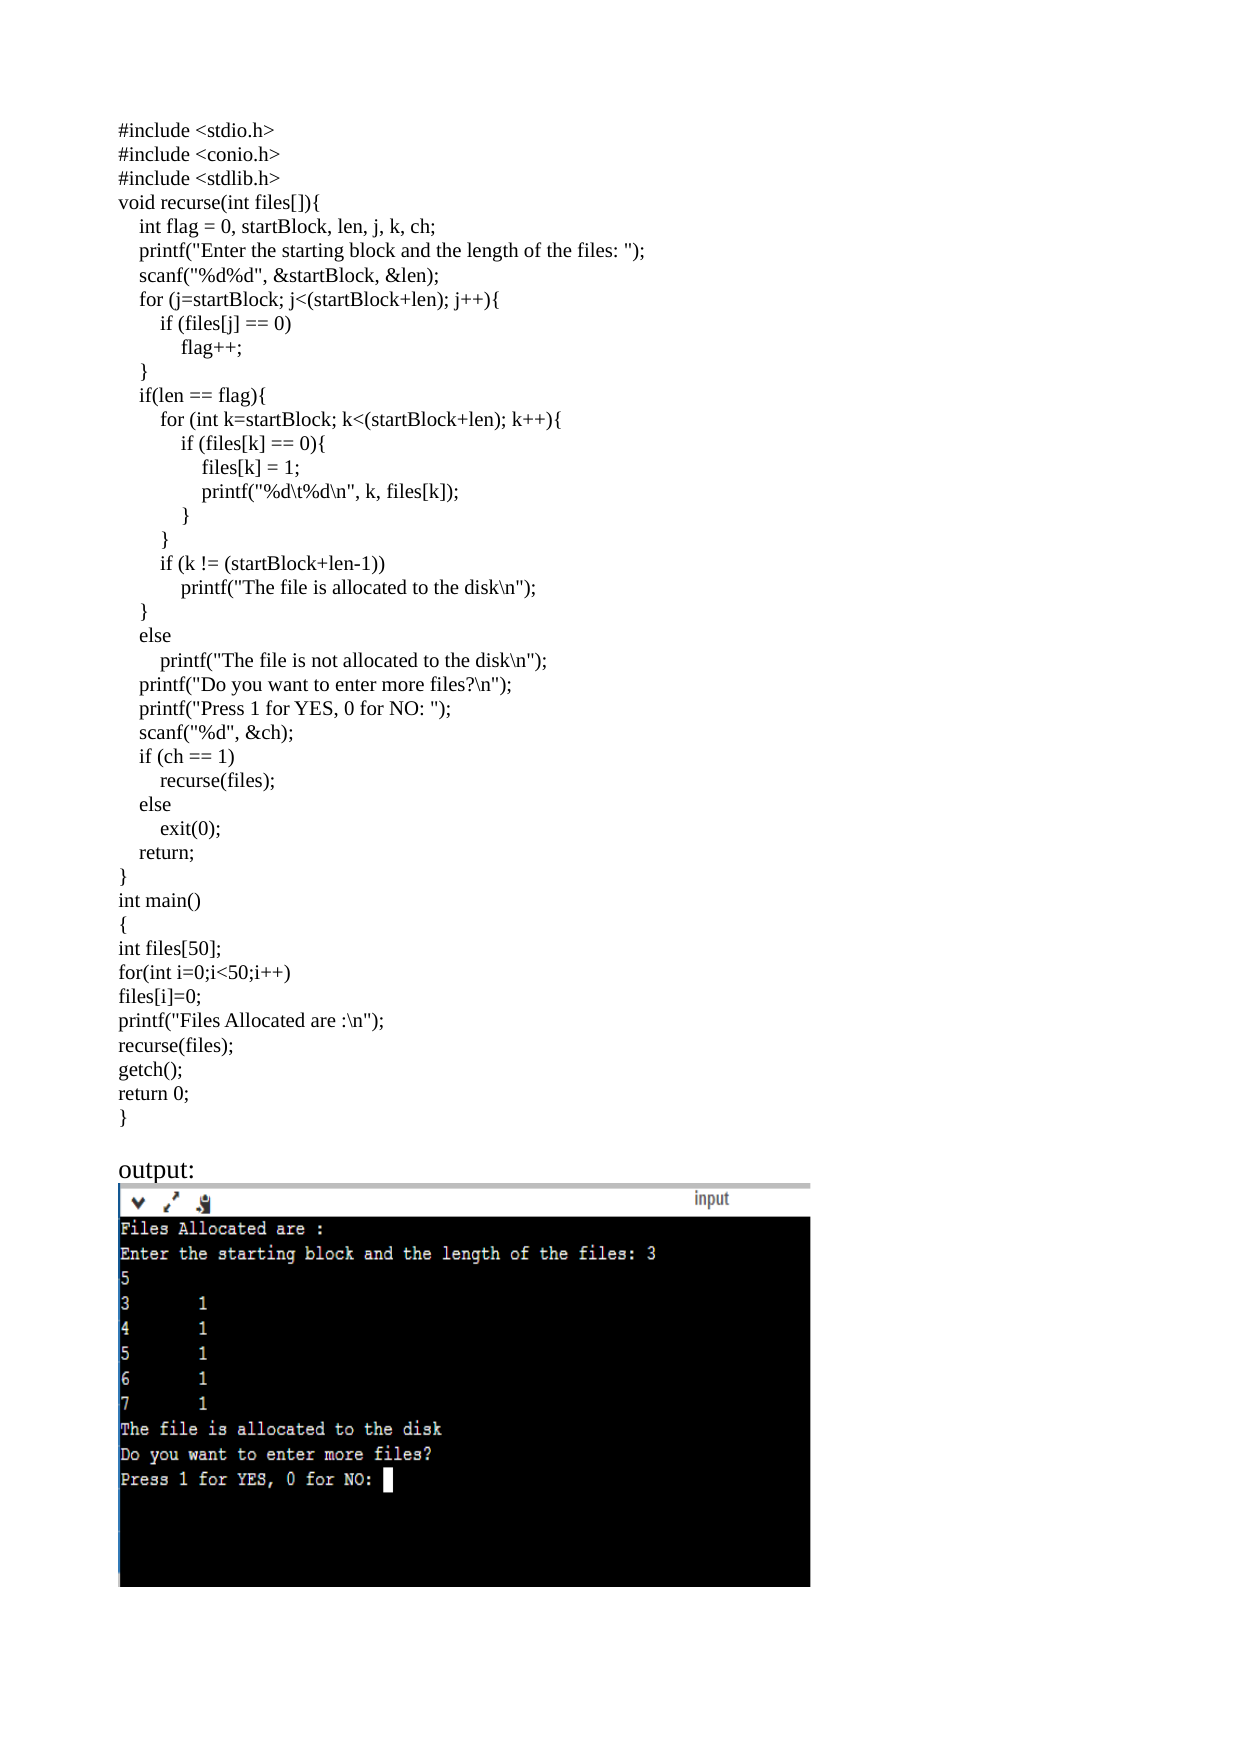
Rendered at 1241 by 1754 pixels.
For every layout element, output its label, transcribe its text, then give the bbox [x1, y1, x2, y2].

text printf("The file is not allocated to the disk\n"); [118, 647, 1122, 672]
text for(int i=0;i<50;i++) [118, 960, 1122, 984]
text if(len == flag){ [118, 383, 1122, 407]
text } [118, 359, 1122, 383]
text if (ch == 1) [118, 744, 1122, 768]
text #include <stdlib.h> [118, 166, 1122, 190]
text if (k != (startBlock+len-1)) [118, 551, 1122, 575]
text printf("Files Allocated are :\n"); [118, 1008, 1122, 1032]
text for (j=startBlock; j<(startBlock+len); j++){ [118, 287, 1122, 311]
text int main() [118, 888, 1122, 912]
text for (int k=startBlock; k<(startBlock+len); k++){ [118, 407, 1122, 431]
text #include <stdio.h> [118, 118, 1122, 142]
text recurse(files); [118, 768, 1122, 792]
text output: [118, 1153, 1122, 1184]
text } [118, 503, 1122, 527]
text void recurse(int files[]){ [118, 190, 1122, 214]
text getch(); [118, 1057, 1122, 1081]
text } [118, 1105, 1122, 1129]
text int files[50]; [118, 936, 1122, 960]
text scanf("%d%d", &startBlock, &len); [118, 262, 1122, 287]
text if (files[k] == 0){ [118, 431, 1122, 455]
text } [118, 599, 1122, 623]
text printf("%d\t%d\n", k, files[k]); [118, 479, 1122, 503]
picture [118, 1183, 811, 1587]
text return 0; [118, 1081, 1122, 1105]
text files[k] = 1; [118, 455, 1122, 479]
text else [118, 623, 1122, 647]
text flag++; [118, 335, 1122, 359]
text int flag = 0, startBlock, len, j, k, ch; [118, 214, 1122, 238]
text files[i]=0; [118, 984, 1122, 1008]
text exit(0); [118, 816, 1122, 840]
text printf("Press 1 for YES, 0 for NO: "); [118, 696, 1122, 720]
text scanf("%d", &ch); [118, 720, 1122, 744]
text printf("Enter the starting block and the length of the files: "); [118, 238, 1122, 262]
text if (files[j] == 0) [118, 311, 1122, 335]
text { [118, 912, 1122, 936]
text #include <conio.h> [118, 142, 1122, 166]
text else [118, 792, 1122, 816]
text printf("The file is allocated to the disk\n"); [118, 575, 1122, 599]
text return; [118, 840, 1122, 864]
text } [118, 527, 1122, 551]
text } [118, 864, 1122, 888]
text printf("Do you want to enter more files?\n"); [118, 672, 1122, 696]
text recurse(files); [118, 1032, 1122, 1057]
